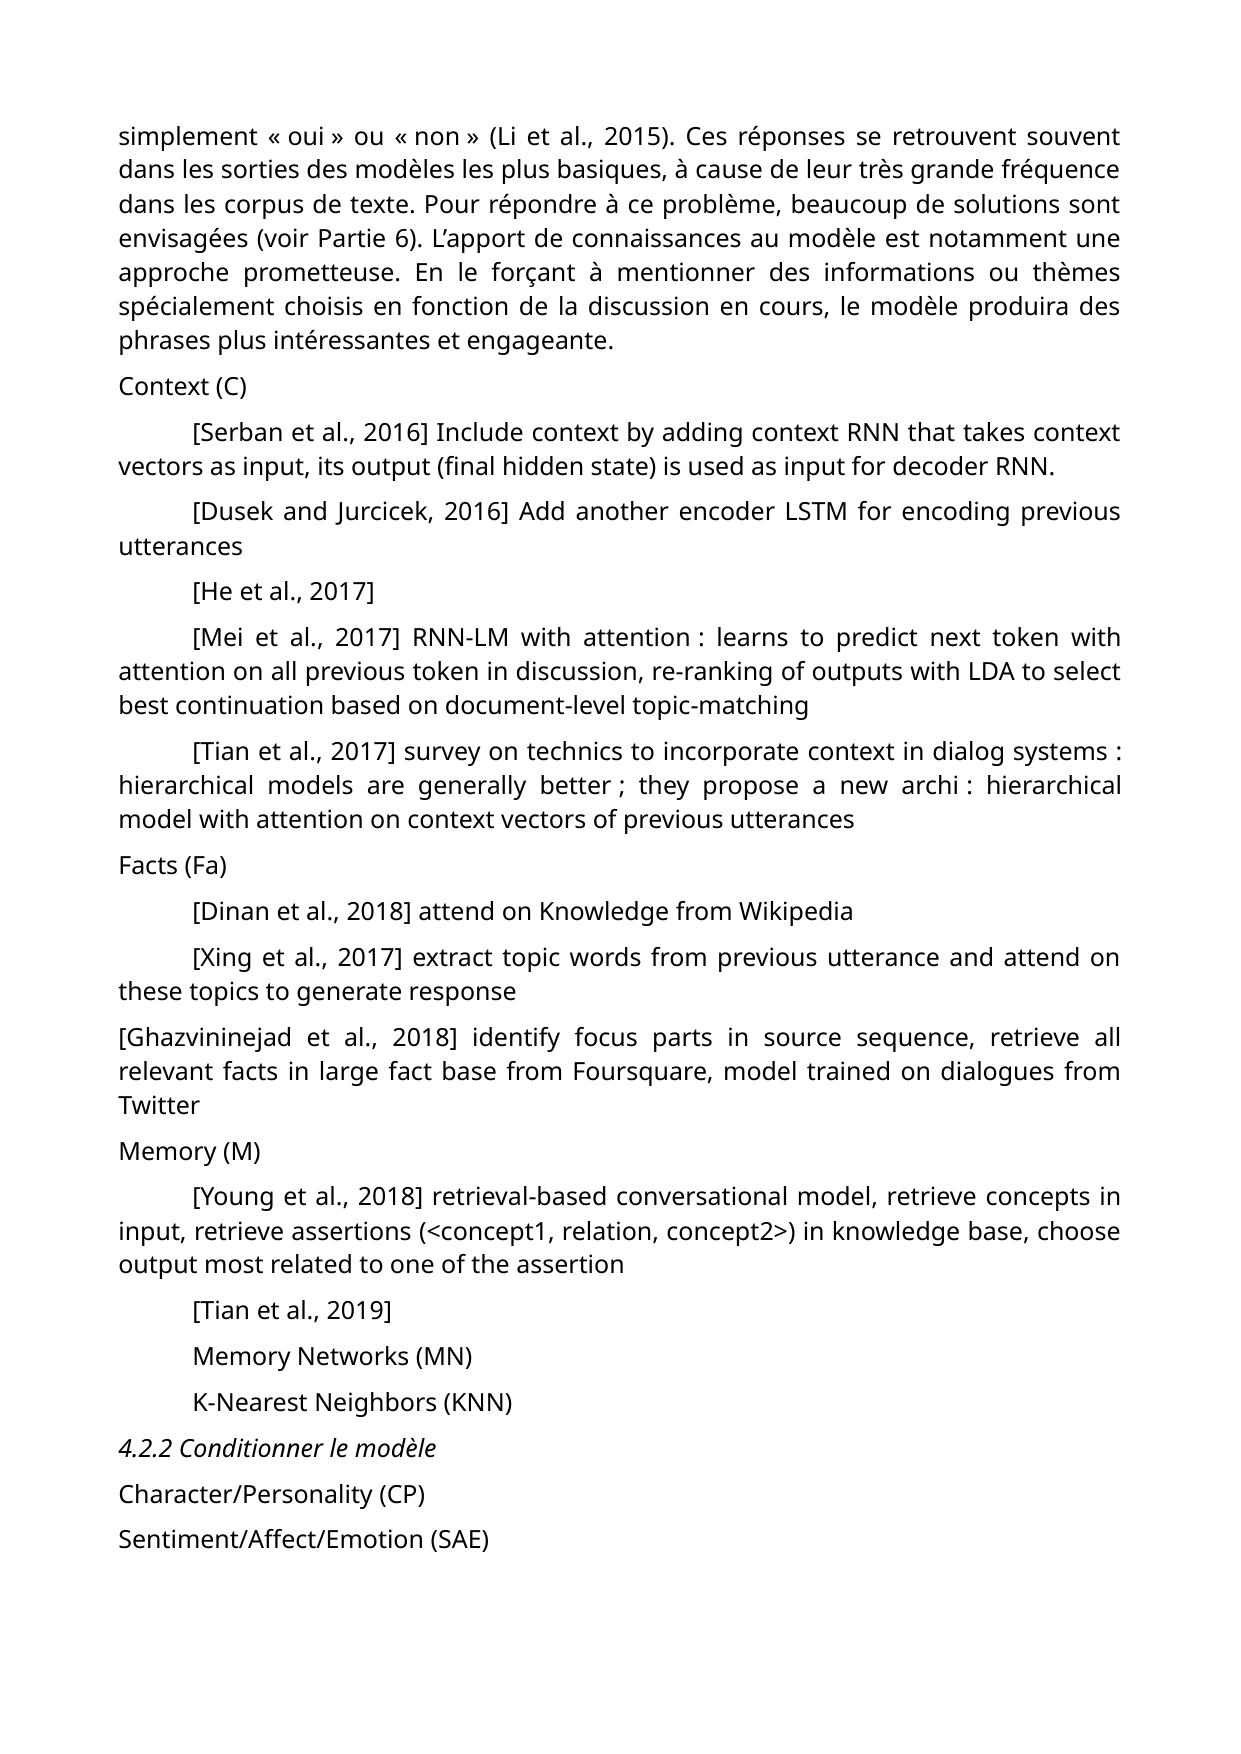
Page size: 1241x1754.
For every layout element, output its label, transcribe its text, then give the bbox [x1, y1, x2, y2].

text Context (C) [118, 368, 1122, 402]
text Memory Networks (MN) [118, 1339, 1122, 1373]
text [Dinan et al., 2018] attend on Knowledge from Wikipedia [118, 893, 1122, 928]
text [Young et al., 2018] retrieval-based conversational model, retrieve concepts in input, retrieve assertions (<concept1, relation, concept2>) in knowledge base, choose output most related to one of the assertion [118, 1179, 1122, 1281]
text [Dusek and Jurcicek, 2016] Add another encoder LSTM for encoding previous utterances [118, 494, 1122, 562]
text [Xing et al., 2017] extract topic words from previous utterance and attend on these topics to generate response [118, 939, 1122, 1007]
text [He et al., 2017] [118, 574, 1122, 608]
text Facts (Fa) [118, 848, 1122, 882]
text [Serban et al., 2016] Include context by adding context RNN that takes context vectors as input, its output (final hidden state) is used as input for decoder RNN. [118, 414, 1122, 482]
text [Ghazvininejad et al., 2018] identify focus parts in source sequence, retrieve all relevant facts in large fact base from Foursquare, model trained on dialogues from Twitter [118, 1019, 1122, 1121]
text [Tian et al., 2017] survey on technics to incorporate context in dialog systems : hierarchical models are generally better ; they propose a new archi : hierarchical model with attention on context vectors of previous utterances [118, 734, 1122, 836]
text [Mei et al., 2017] RNN-LM with attention : learns to predict next token with attention on all previous token in discussion, re-ranking of outputs with LDA to select best continuation based on document-level topic-matching [118, 620, 1122, 722]
text Sentiment/Affect/Emotion (SAE) [118, 1522, 1122, 1556]
text [Tian et al., 2019] [118, 1293, 1122, 1327]
text K-Nearest Neighbors (KNN) [118, 1385, 1122, 1419]
text simplement « oui » ou « non » (Li et al., 2015). Ces réponses se retrouvent souvent dans les sorties des modèles les plus basiques, à cause de leur très grande fréquence dans les corpus de texte. Pour répondre à ce problème, beaucoup de solutions sont envisagées (voir Partie 6). L’apport de connaissances au modèle est notamment une approche prometteuse. En le forçant à mentionner des informations ou thèmes spécialement choisis en fonction de la discussion en cours, le modèle produira des phrases plus intéressantes et engageante. [118, 118, 1122, 357]
text Character/Personality (CP) [118, 1476, 1122, 1510]
text 4.2.2 Conditionner le modèle [118, 1431, 1122, 1464]
text Memory (M) [118, 1133, 1122, 1167]
